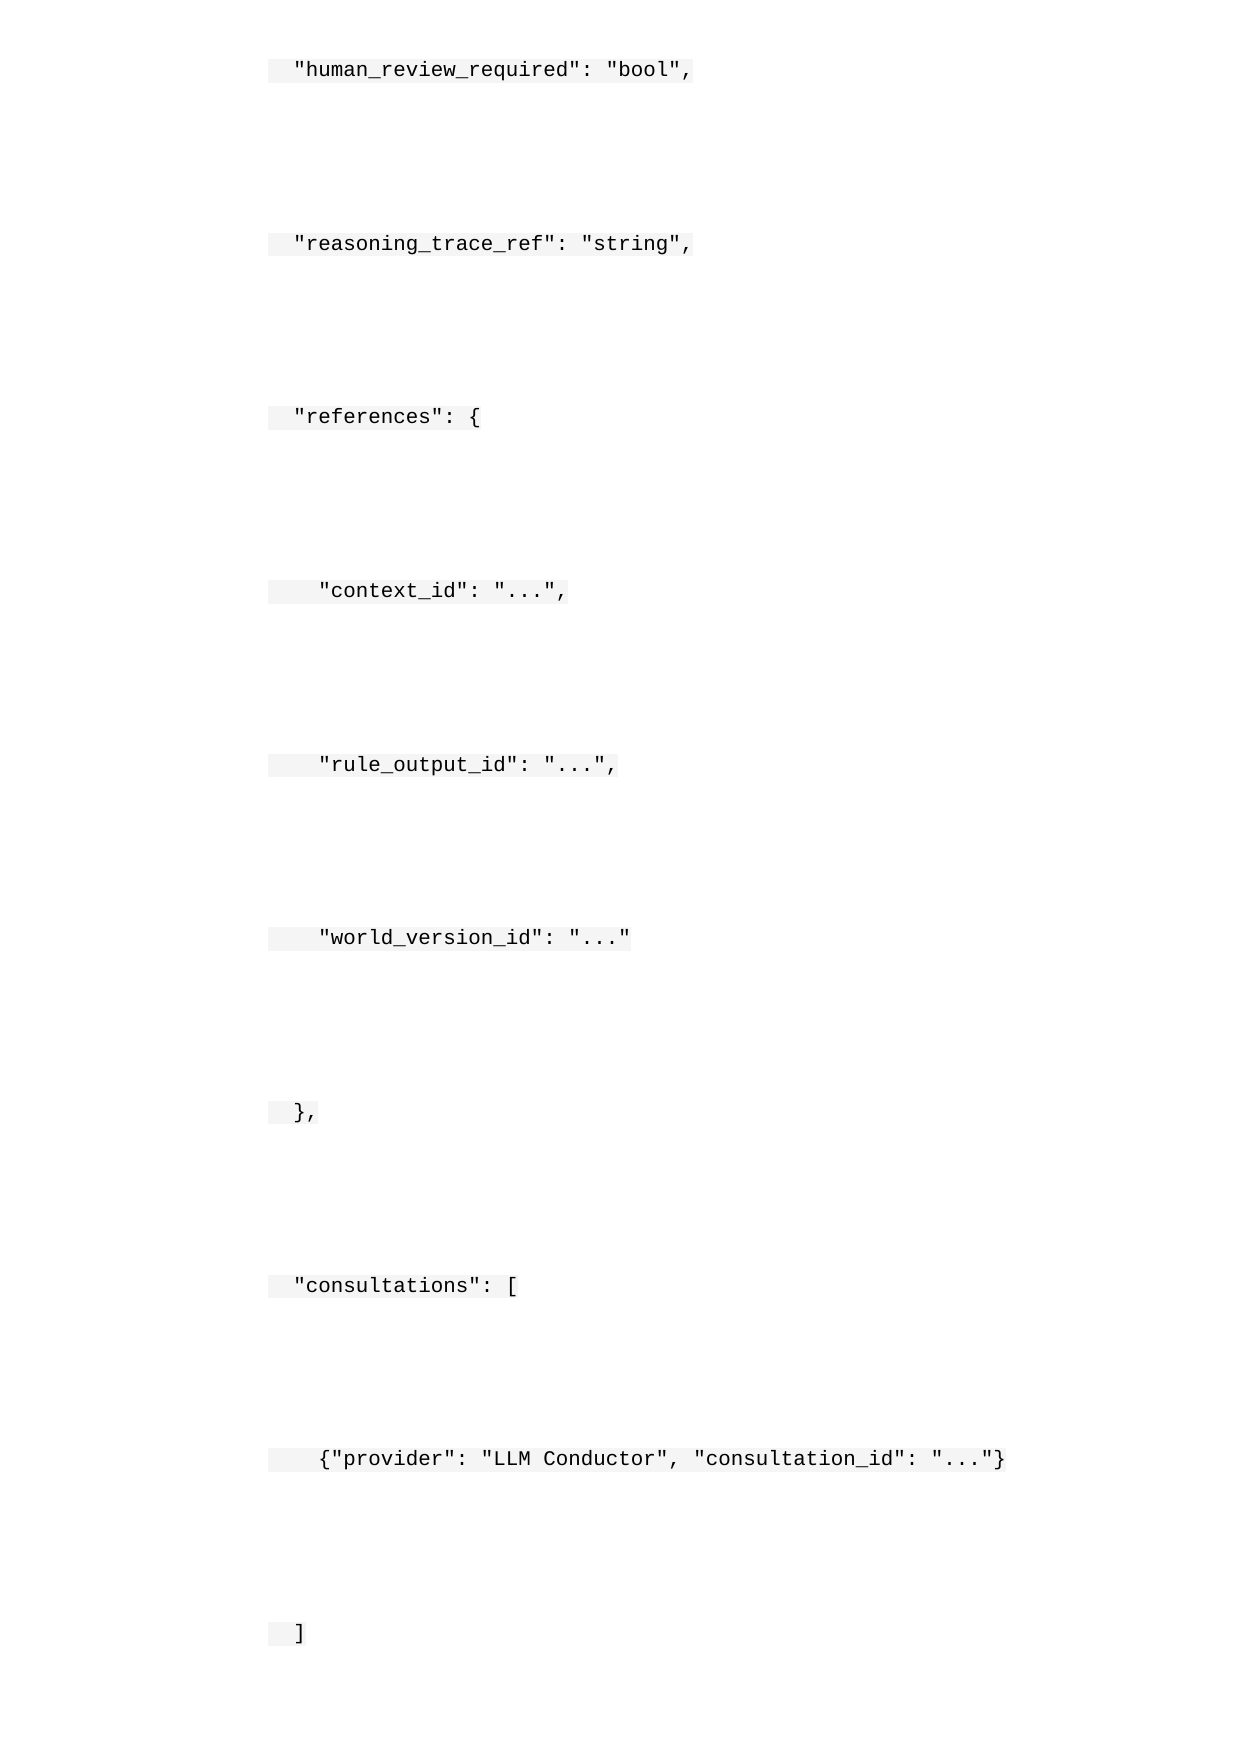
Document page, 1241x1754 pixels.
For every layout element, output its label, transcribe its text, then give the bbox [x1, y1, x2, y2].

text "world_version_id": "..." [631, 927, 1031, 951]
text "references": { [481, 406, 1031, 430]
text "rule_output_id": "...", [618, 754, 1031, 777]
text "consultations": [ [268, 1274, 1031, 1298]
text "context_id": "...", [568, 580, 1031, 604]
text "reasoning_trace_ref": "string", [693, 233, 1031, 256]
text "human_review_required": "bool", [693, 59, 1031, 83]
text ] [306, 1622, 1031, 1646]
text }, [318, 1101, 1031, 1124]
